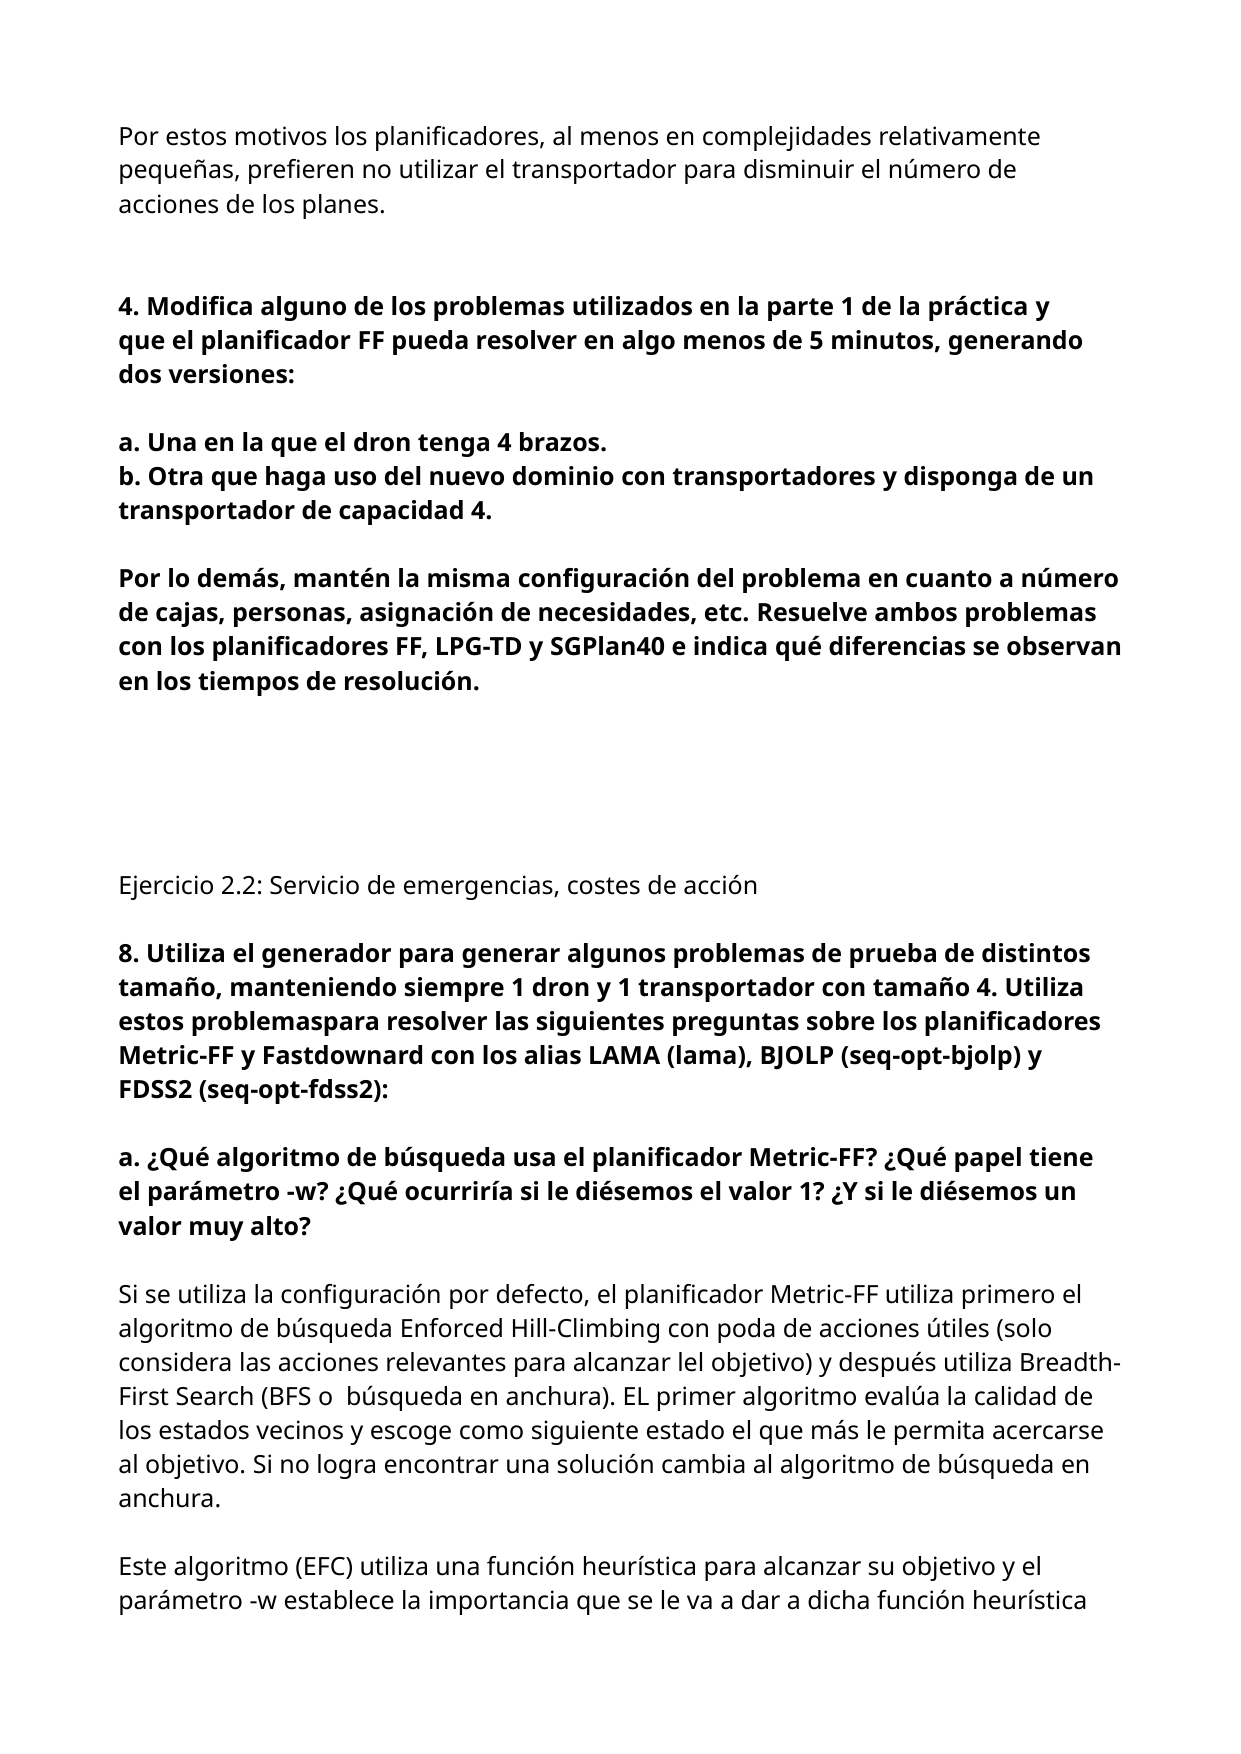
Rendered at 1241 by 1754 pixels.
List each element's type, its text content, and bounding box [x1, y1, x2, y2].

text 4. Modifica alguno de los problemas utilizados en la parte 1 de la práctica y que el planificador FF pueda resolver en algo menos de 5 minutos, generando dos versiones: [118, 288, 1122, 391]
text a. ¿Qué algoritmo de búsqueda usa el planificador Metric-FF? ¿Qué papel tiene el parámetro -w? ¿Qué ocurriría si le diésemos el valor 1? ¿Y si le diésemos un valor muy alto? [118, 1140, 1122, 1242]
text Ejercicio 2.2: Servicio de emergencias, costes de acción [118, 867, 1122, 902]
text Este algoritmo (EFC) utiliza una función heurística para alcanzar su objetivo y el parámetro -w establece la importancia que se le va a dar a dicha función heurística [118, 1515, 1122, 1617]
text 8. Utiliza el generador para generar algunos problemas de prueba de distintos tamaño, manteniendo siempre 1 dron y 1 transportador con tamaño 4. Utiliza estos problemaspara resolver las siguientes preguntas sobre los planificadores Metric-FF y Fastdownard con los alias LAMA (lama), BJOLP (seq-opt-bjolp) y FDSS2 (seq-opt-fdss2): [118, 936, 1122, 1106]
text Por estos motivos los planificadores, al menos en complejidades relativamente pequeñas, prefieren no utilizar el transportador para disminuir el número de acciones de los planes. [118, 118, 1122, 220]
text Si se utiliza la configuración por defecto, el planificador Metric-FF utiliza primero el algoritmo de búsqueda Enforced Hill-Climbing con poda de acciones útiles (solo considera las acciones relevantes para alcanzar lel objetivo) y después utiliza Breadth-First Search (BFS o búsqueda en anchura). EL primer algoritmo evalúa la calidad de los estados vecinos y escoge como siguiente estado el que más le permita acercarse al objetivo. Si no logra encontrar una solución cambia al algoritmo de búsqueda en anchura. [118, 1276, 1122, 1515]
text Por lo demás, mantén la misma configuración del problema en cuanto a número de cajas, personas, asignación de necesidades, etc. Resuelve ambos problemas con los planificadores FF, LPG-TD y SGPlan40 e indica qué diferencias se observan en los tiempos de resolución. [118, 527, 1122, 697]
text a. Una en la que el dron tenga 4 brazos. b. Otra que haga uso del nuevo dominio con transportadores y disponga de un transportador de capacidad 4. [118, 391, 1122, 527]
